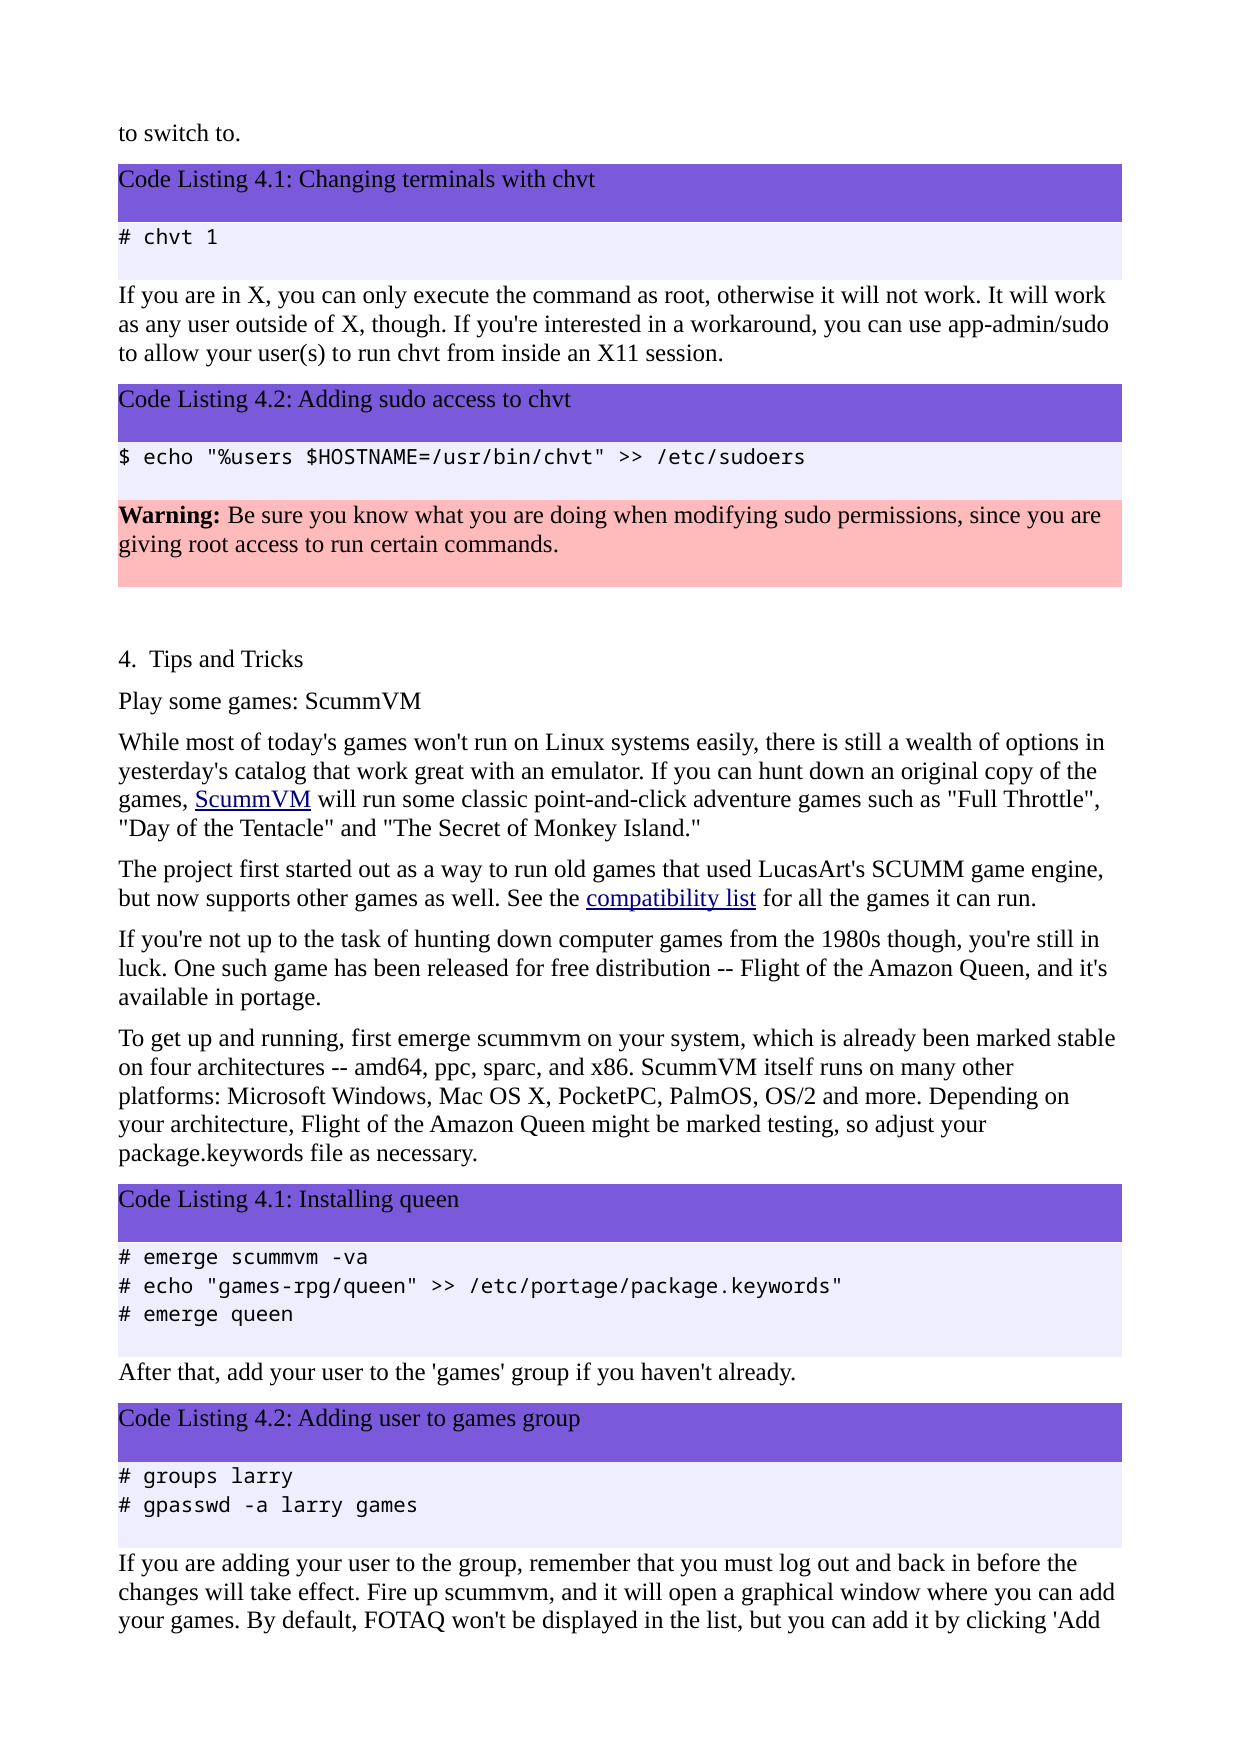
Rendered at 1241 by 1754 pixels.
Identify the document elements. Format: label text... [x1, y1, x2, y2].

table_header Code Listing 4.1: Installing queen [118, 1184, 1122, 1242]
text If you are in X, you can only execute the command as root, otherwise it will not work. It will work as any user outside of X, though. If you're interested in a workaround, you can use app-admin/sudo to allow your user(s) to run chvt from inside an X11 session. [118, 280, 1122, 367]
text To get up and running, first emerge scummvm on your system, which is already been marked stable on four architectures -- amd64, ppc, sparc, and x86. ScummVM itself runs on many other platforms: Microsoft Windows, Mac OS X, PocketPC, PalmOS, OS/2 and more. Depending on your architecture, Flight of the Amazon Queen might be marked testing, so adjust your package.keywords file as necessary. [118, 1023, 1122, 1167]
text 4. Tips and Tricks [118, 644, 1122, 673]
text The project first started out as a way to run old games that used LucasArt's SCUMM game engine, but now supports other games as well. See the compatibility list for all the games it can run. [118, 854, 1122, 912]
table_header Code Listing 4.2: Adding sudo access to chvt [118, 384, 1122, 442]
table_cell # emerge scummvm -va # echo "games-rpg/queen" >> /etc/portage/package.keywords" # emerge queen [118, 1243, 1122, 1357]
text After that, add your user to the 'games' group if you haven't already. [118, 1357, 1122, 1386]
table_header Warning: Be sure you know what you are doing when modifying sudo permissions, since you are giving root access to run certain commands. [118, 500, 1122, 587]
table_cell $ echo "%users $HOSTNAME=/usr/bin/chvt" >> /etc/sudoers [118, 442, 1122, 500]
text While most of today's games won't run on Linux systems easily, there is still a wealth of options in yesterday's catalog that work great with an emulator. If you can hunt down an original copy of the games, ScummVM will run some classic point-and-click adventure games such as "Full Throttle", "Day of the Tentacle" and "The Secret of Monkey Island." [118, 727, 1122, 842]
table_cell # groups larry # gpasswd -a larry games [118, 1462, 1122, 1548]
text to switch to. [118, 118, 1122, 147]
text If you are adding your user to the group, remember that you must log out and back in before the changes will take effect. Fire up scummvm, and it will open a graphical window where you can add your games. By default, FOTAQ won't be displayed in the list, but you can add it by clicking 'Add [118, 1548, 1122, 1634]
text Play some games: ScummVM [118, 686, 1122, 714]
text If you're not up to the task of hunting down computer games from the 1980s though, you're still in luck. One such game has been released for free distribution -- Flight of the Amazon Queen, and it's available in portage. [118, 924, 1122, 1011]
table_header Code Listing 4.2: Adding user to games group [118, 1403, 1122, 1462]
table_cell # chvt 1 [118, 223, 1122, 280]
table_header Code Listing 4.1: Changing terminals with chvt [118, 164, 1122, 222]
